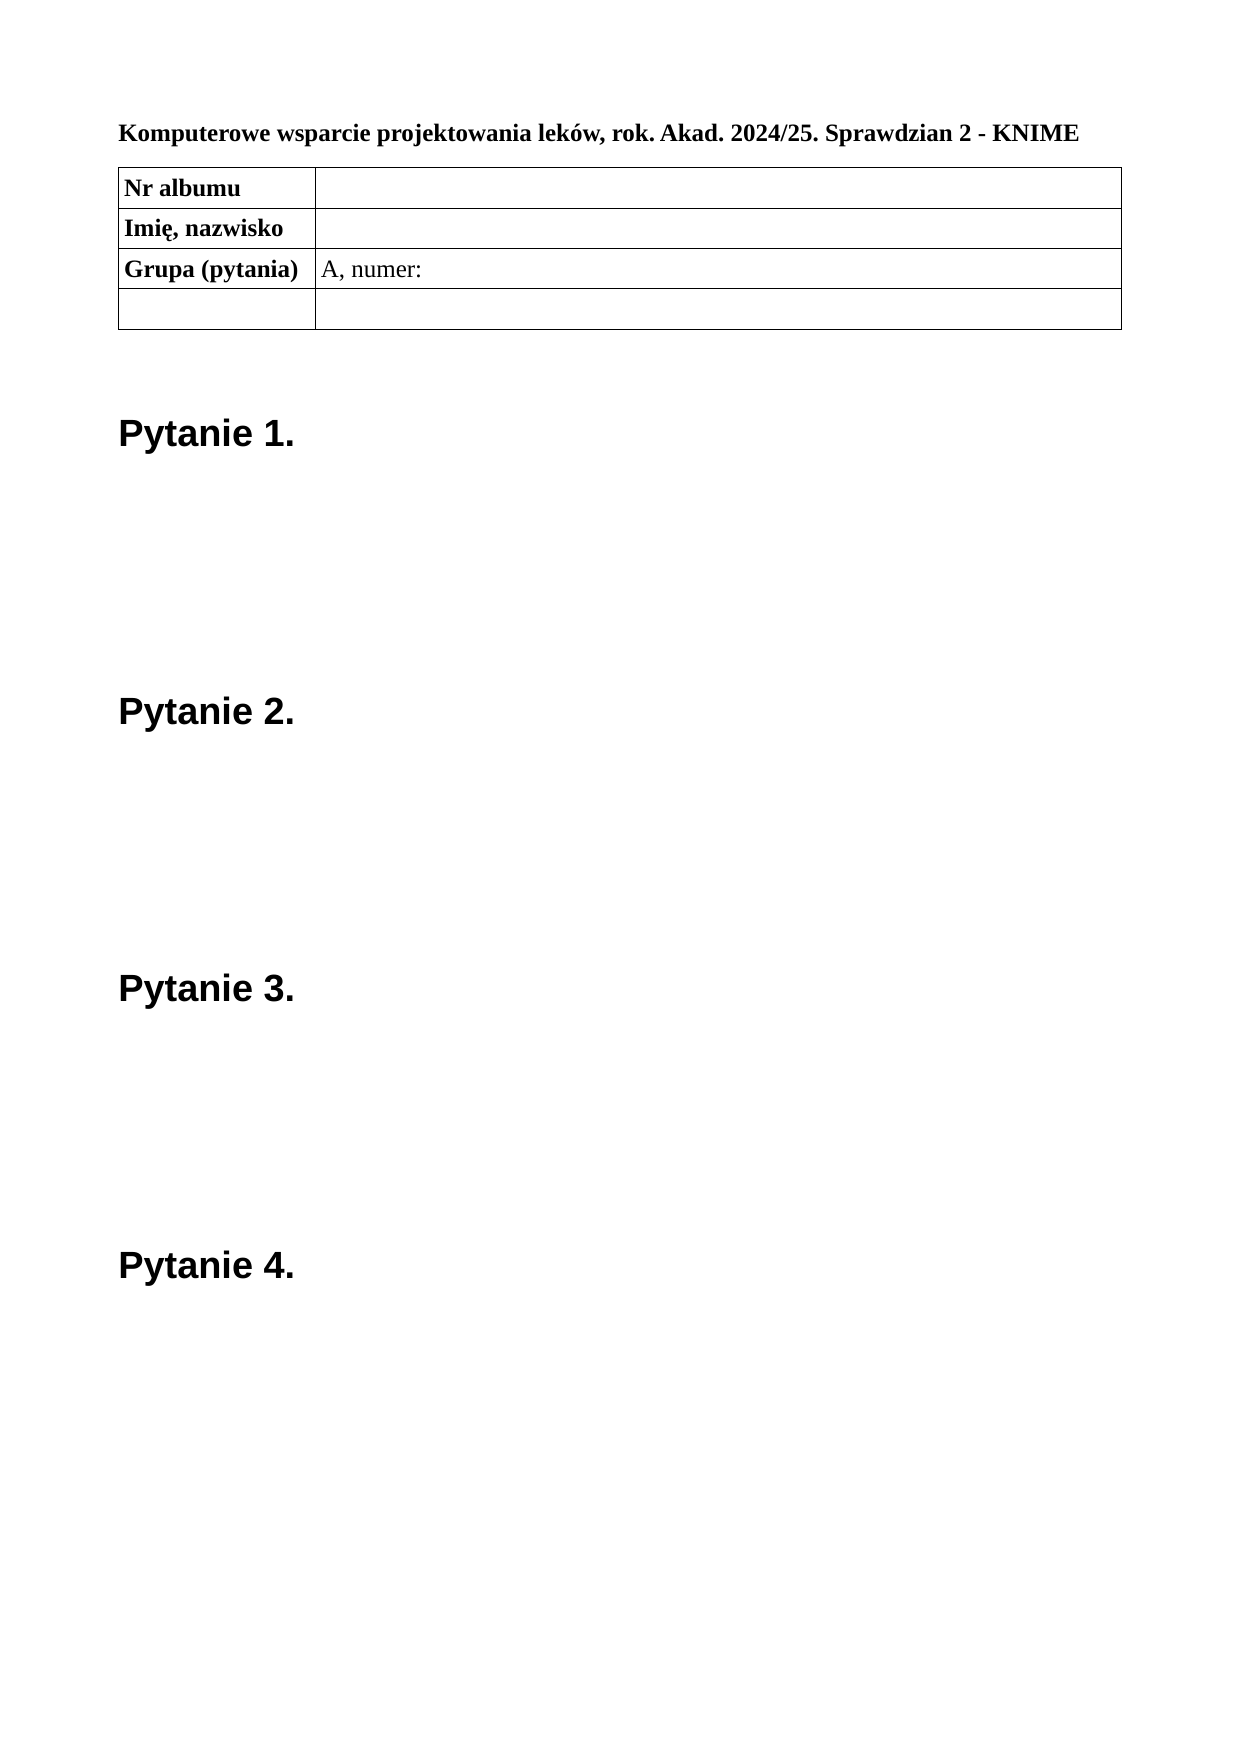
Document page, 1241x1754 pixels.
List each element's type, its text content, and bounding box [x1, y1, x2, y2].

subtitle Pytanie 1. [118, 411, 1122, 455]
table_cell [316, 289, 1121, 328]
table_cell [316, 209, 1121, 248]
table_cell [119, 289, 315, 328]
table_cell Grupa (pytania) [119, 249, 315, 288]
table_cell Imię, nazwisko [119, 209, 315, 248]
subtitle Pytanie 4. [118, 1243, 1122, 1287]
text Komputerowe wsparcie projektowania leków, rok. Akad. 2024/25. Sprawdzian 2 - KNIME [118, 118, 1122, 147]
table_cell A, numer: [316, 249, 1121, 288]
table_header [316, 168, 1121, 207]
subtitle Pytanie 3. [118, 966, 1122, 1009]
table_header Nr albumu [119, 168, 315, 207]
subtitle Pytanie 2. [118, 688, 1122, 732]
